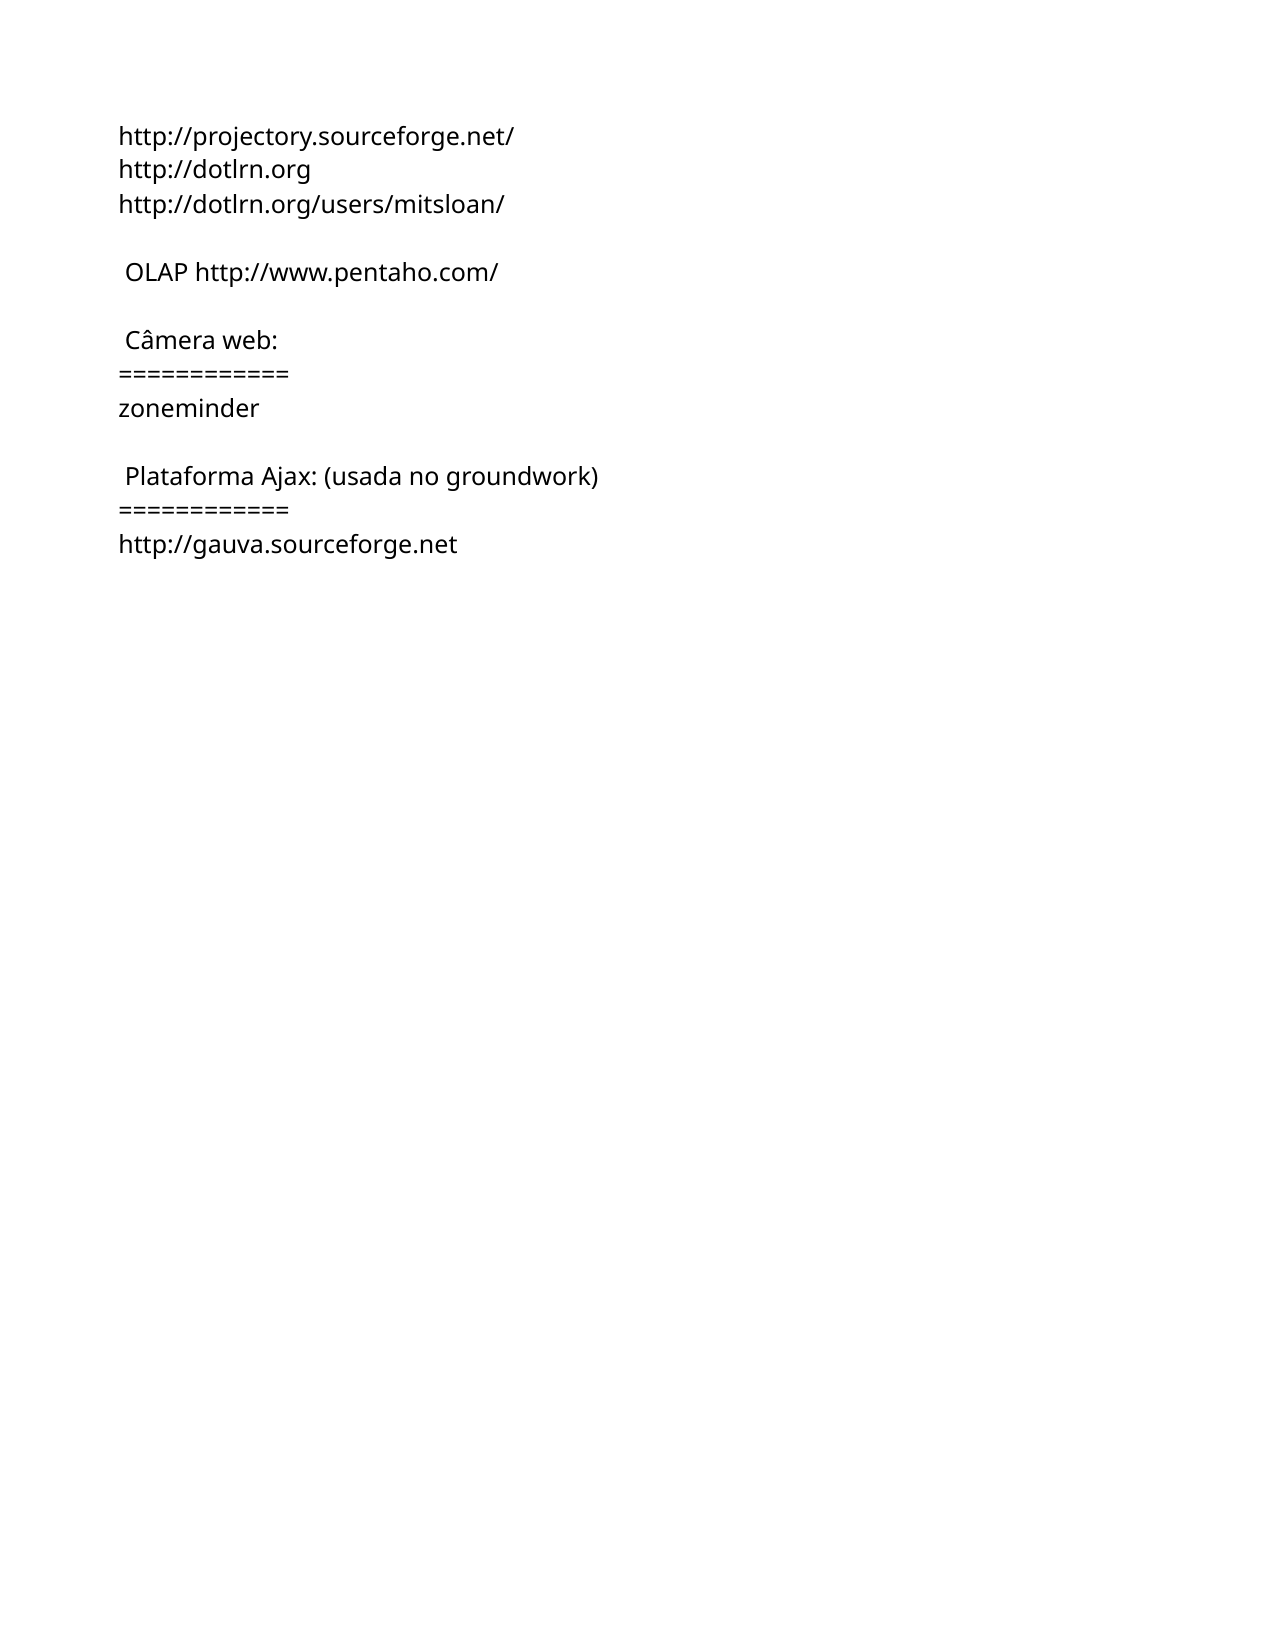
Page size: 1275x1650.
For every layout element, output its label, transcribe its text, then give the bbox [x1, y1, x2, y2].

text OLAP http://www.pentaho.com/ [118, 254, 1157, 288]
text Plataforma Ajax: (usada no groundwork) [118, 459, 1157, 493]
text Câmera web: [118, 322, 1157, 357]
text http://dotlrn.org [118, 152, 1157, 186]
text ============ [118, 357, 1157, 391]
text zoneminder [118, 391, 1157, 425]
text http://dotlrn.org/users/mitsloan/ [118, 186, 1157, 220]
text http://projectory.sourceforge.net/ [118, 118, 1157, 152]
text ============ [118, 493, 1157, 527]
text http://gauva.sourceforge.net [118, 527, 1157, 561]
